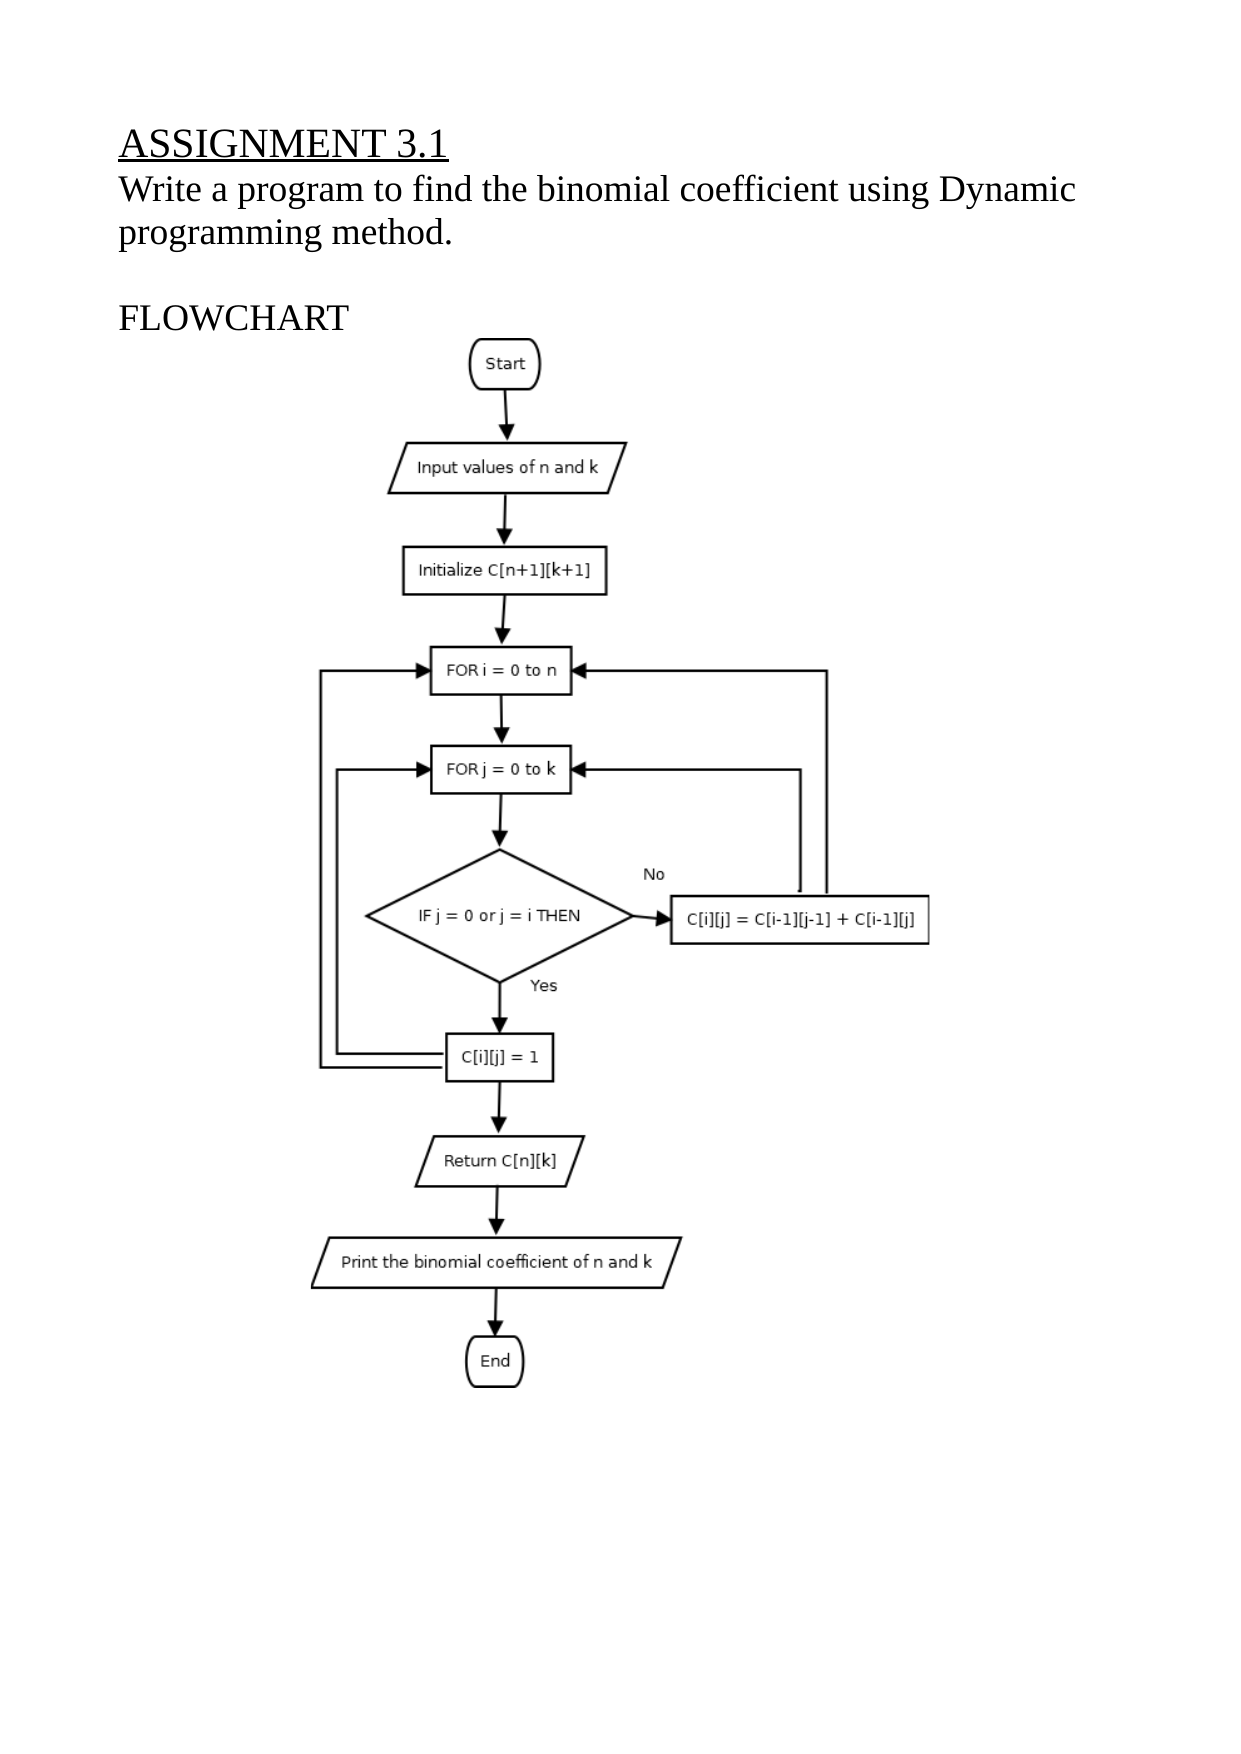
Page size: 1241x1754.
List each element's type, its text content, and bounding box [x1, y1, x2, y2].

text FLOWCHART [118, 295, 1122, 338]
picture [310, 338, 930, 1388]
text ASSIGNMENT 3.1 [118, 118, 1122, 166]
text Write a program to find the binomial coefficient using Dynamic programming method. [118, 166, 1122, 252]
